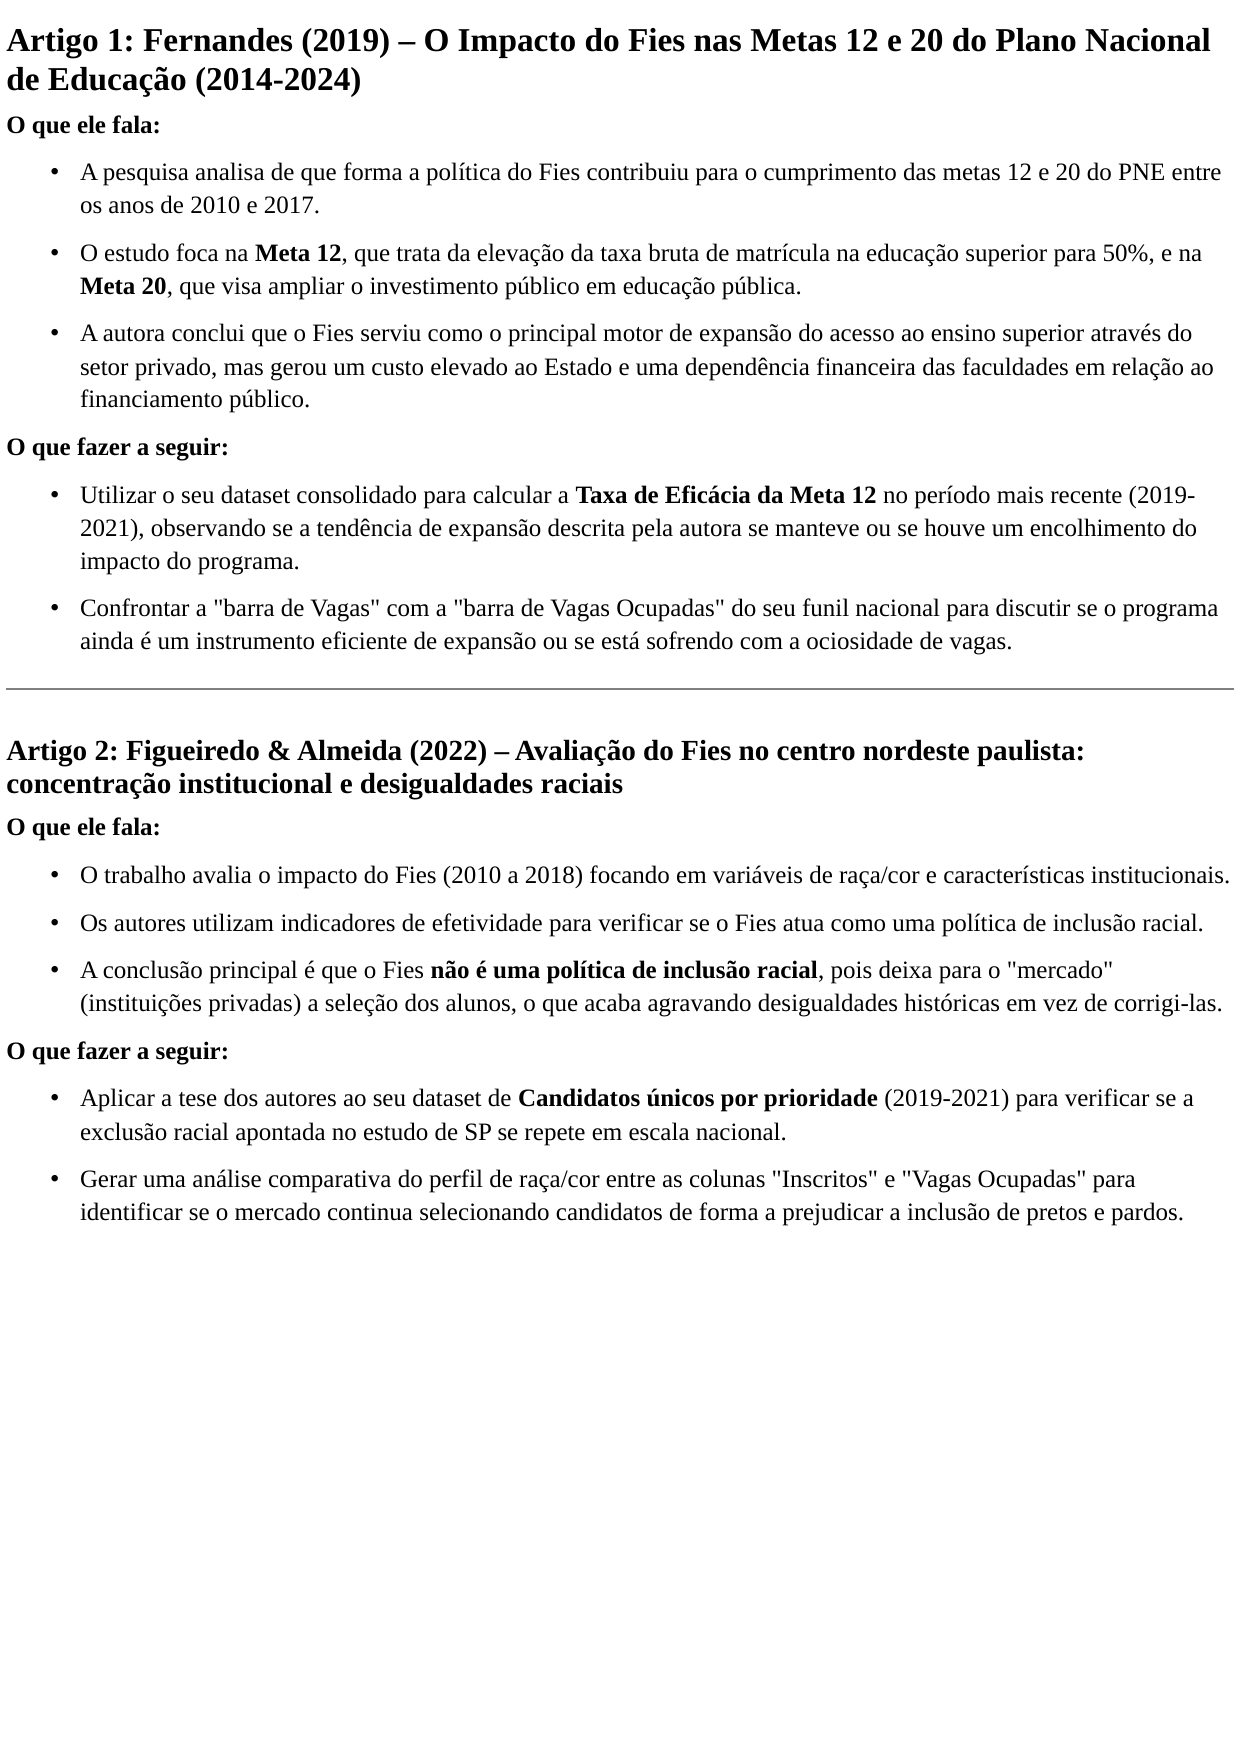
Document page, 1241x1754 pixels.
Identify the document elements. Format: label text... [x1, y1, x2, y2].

subtitle Artigo 1: Fernandes (2019) – O Impacto do Fies nas Metas 12 e 20 do Plano Nacional de Educação (2014-2024) [6, 21, 1234, 97]
text O que ele fala: [6, 110, 1234, 138]
list O estudo foca na Meta 12, que trata da elevação da taxa bruta de matrícula na educação superior para 50%, e na Meta 20, que visa ampliar o investimento público em educação pública. [50, 238, 1234, 300]
list Confrontar a "barra de Vagas" com a "barra de Vagas Ocupadas" do seu funil nacional para discutir se o programa ainda é um instrumento eficiente de expansão ou se está sofrendo com a ociosidade de vagas. [50, 593, 1234, 655]
list O trabalho avalia o impacto do Fies (2010 a 2018) focando em variáveis de raça/cor e características institucionais. [50, 860, 1234, 889]
subtitle Artigo 2: Figueiredo & Almeida (2022) – Avaliação do Fies no centro nordeste paulista: concentração institucional e desigualdades raciais [6, 733, 1234, 800]
list A pesquisa analisa de que forma a política do Fies contribuiu para o cumprimento das metas 12 e 20 do PNE entre os anos de 2010 e 2017. [50, 157, 1234, 219]
list Utilizar o seu dataset consolidado para calcular a Taxa de Eficácia da Meta 12 no período mais recente (2019-2021), observando se a tendência de expansão descrita pela autora se manteve ou se houve um encolhimento do impacto do programa. [50, 480, 1234, 574]
list Gerar uma análise comparativa do perfil de raça/cor entre as colunas "Inscritos" e "Vagas Ocupadas" para identificar se o mercado continua selecionando candidatos de forma a prejudicar a inclusão de pretos e pardos. [50, 1164, 1234, 1226]
text O que fazer a seguir: [6, 1036, 1234, 1065]
text O que ele fala: [6, 812, 1234, 841]
list A conclusão principal é que o Fies não é uma política de inclusão racial, pois deixa para o "mercado" (instituições privadas) a seleção dos alunos, o que acaba agravando desigualdades históricas em vez de corrigi-las. [50, 955, 1234, 1017]
text O que fazer a seguir: [6, 432, 1234, 461]
list A autora conclui que o Fies serviu como o principal motor de expansão do acesso ao ensino superior através do setor privado, mas gerou um custo elevado ao Estado e uma dependência financeira das faculdades em relação ao financiamento público. [50, 318, 1234, 413]
list Aplicar a tese dos autores ao seu dataset de Candidatos únicos por prioridade (2019-2021) para verificar se a exclusão racial apontada no estudo de SP se repete em escala nacional. [50, 1083, 1234, 1145]
list Os autores utilizam indicadores de efetividade para verificar se o Fies atua como uma política de inclusão racial. [50, 908, 1234, 936]
